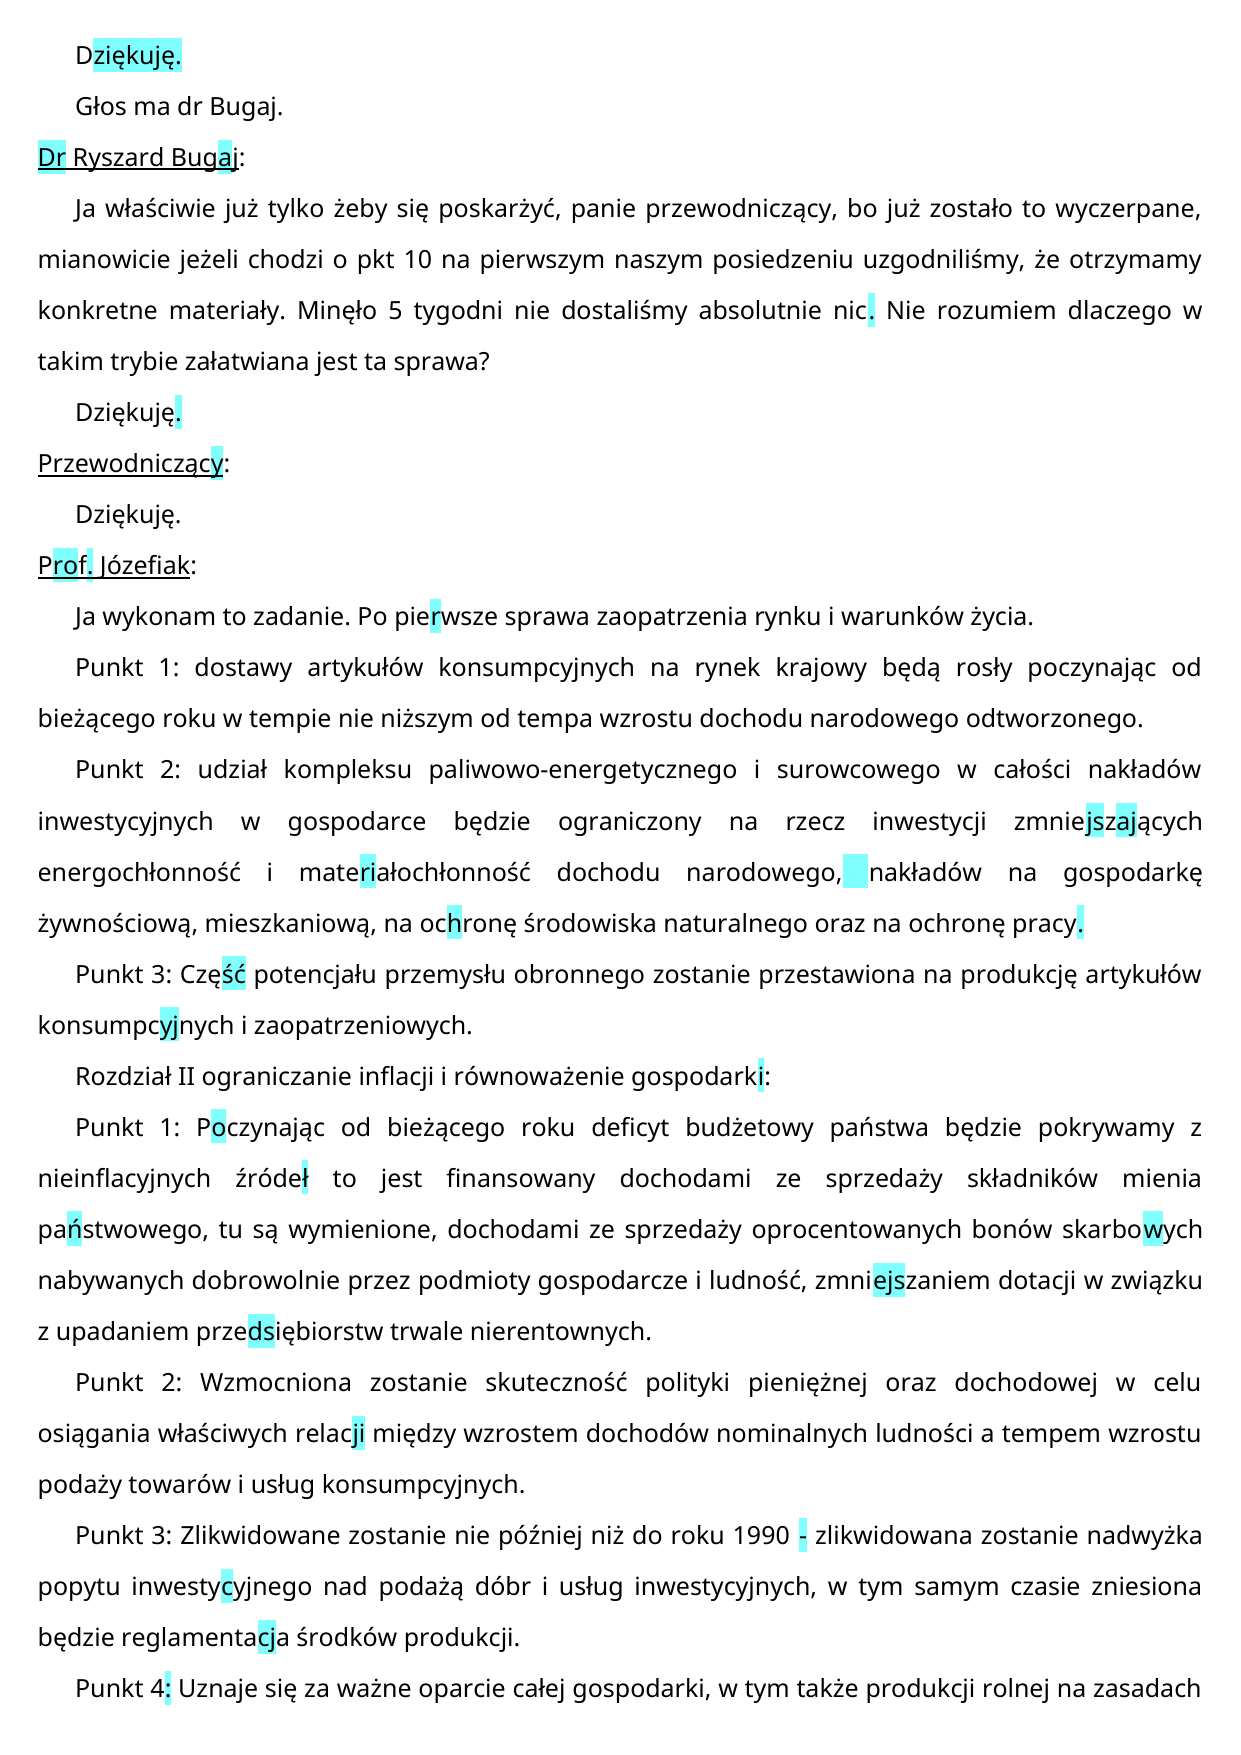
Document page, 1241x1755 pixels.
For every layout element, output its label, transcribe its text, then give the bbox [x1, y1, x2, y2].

text Punkt 3: Zlikwidowane zostanie nie później niż do roku 1990 - zlikwidowana zostanie nadwyżka popytu inwestycyjnego nad podażą dóbr i usług inwestycyjnych, w tym samym czasie zniesiona będzie reglamentacja środków produkcji. [37, 1518, 1203, 1654]
text Dr Ryszard Bugaj: [37, 139, 1203, 174]
text Ja właściwie już tylko żeby się poskarżyć, panie przewodniczący, bo już zostało to wyczerpane, mianowicie jeżeli chodzi o pkt 10 na pierwszym naszym posiedzeniu uzgodniliśmy, że otrzymamy konkretne materiały. Minęło 5 tygodni nie dostaliśmy absolutnie nic. Nie rozumiem dlaczego w takim trybie załatwiana jest ta sprawa? [37, 191, 1203, 378]
text Ja wykonam to zadanie. Po pierwsze sprawa zaopatrzenia rynku i warunków życia. [37, 599, 1203, 633]
text Dziękuję. [37, 37, 1203, 72]
text Punkt 1: Poczynając od bieżącego roku deficyt budżetowy państwa będzie pokrywamy z nieinflacyjnych źródeł to jest finansowany dochodami ze sprzedaży składników mienia państwowego, tu są wymienione, dochodami ze sprzedaży oprocentowanych bonów skarbowych nabywanych dobrowolnie przez podmioty gospodarcze i ludność, zmniejszaniem dotacji w związku z upadaniem przedsiębiorstw trwale nierentownych. [37, 1109, 1203, 1348]
text Rozdział II ograniczanie inflacji i równoważenie gospodarki: [37, 1058, 1203, 1092]
text Dziękuję. [37, 395, 1203, 429]
text Punkt 4: Uznaje się za ważne oparcie całej gospodarki, w tym także produkcji rolnej na zasadach [37, 1671, 1203, 1705]
text Punkt 1: dostawy artykułów konsumpcyjnych na rynek krajowy będą rosły poczynając od bieżącego roku w tempie nie niższym od tempa wzrostu dochodu narodowego odtworzonego. [37, 650, 1203, 735]
text Punkt 3: Część potencjału przemysłu obronnego zostanie przestawiona na produkcję artykułów konsumpcyjnych i zaopatrzeniowych. [37, 956, 1203, 1041]
text Głos ma dr Bugaj. [37, 88, 1203, 123]
text Przewodniczący: [37, 446, 1203, 480]
text Punkt 2: Wzmocniona zostanie skuteczność polityki pieniężnej oraz dochodowej w celu osiągania właściwych relacji między wzrostem dochodów nominalnych ludności a tempem wzrostu podaży towarów i usług konsumpcyjnych. [37, 1364, 1203, 1501]
text Dziękuję. [37, 497, 1203, 531]
text Punkt 2: udział kompleksu paliwowo-energetycznego i surowcowego w całości nakładów inwestycyjnych w gospodarce będzie ograniczony na rzecz inwestycji zmniejszających energochłonność i materiałochłonność dochodu narodowego, nakładów na gospodarkę żywnościową, mieszkaniową, na ochronę środowiska naturalnego oraz na ochronę pracy. [37, 752, 1203, 939]
text Prof. Józefiak: [37, 548, 1203, 582]
